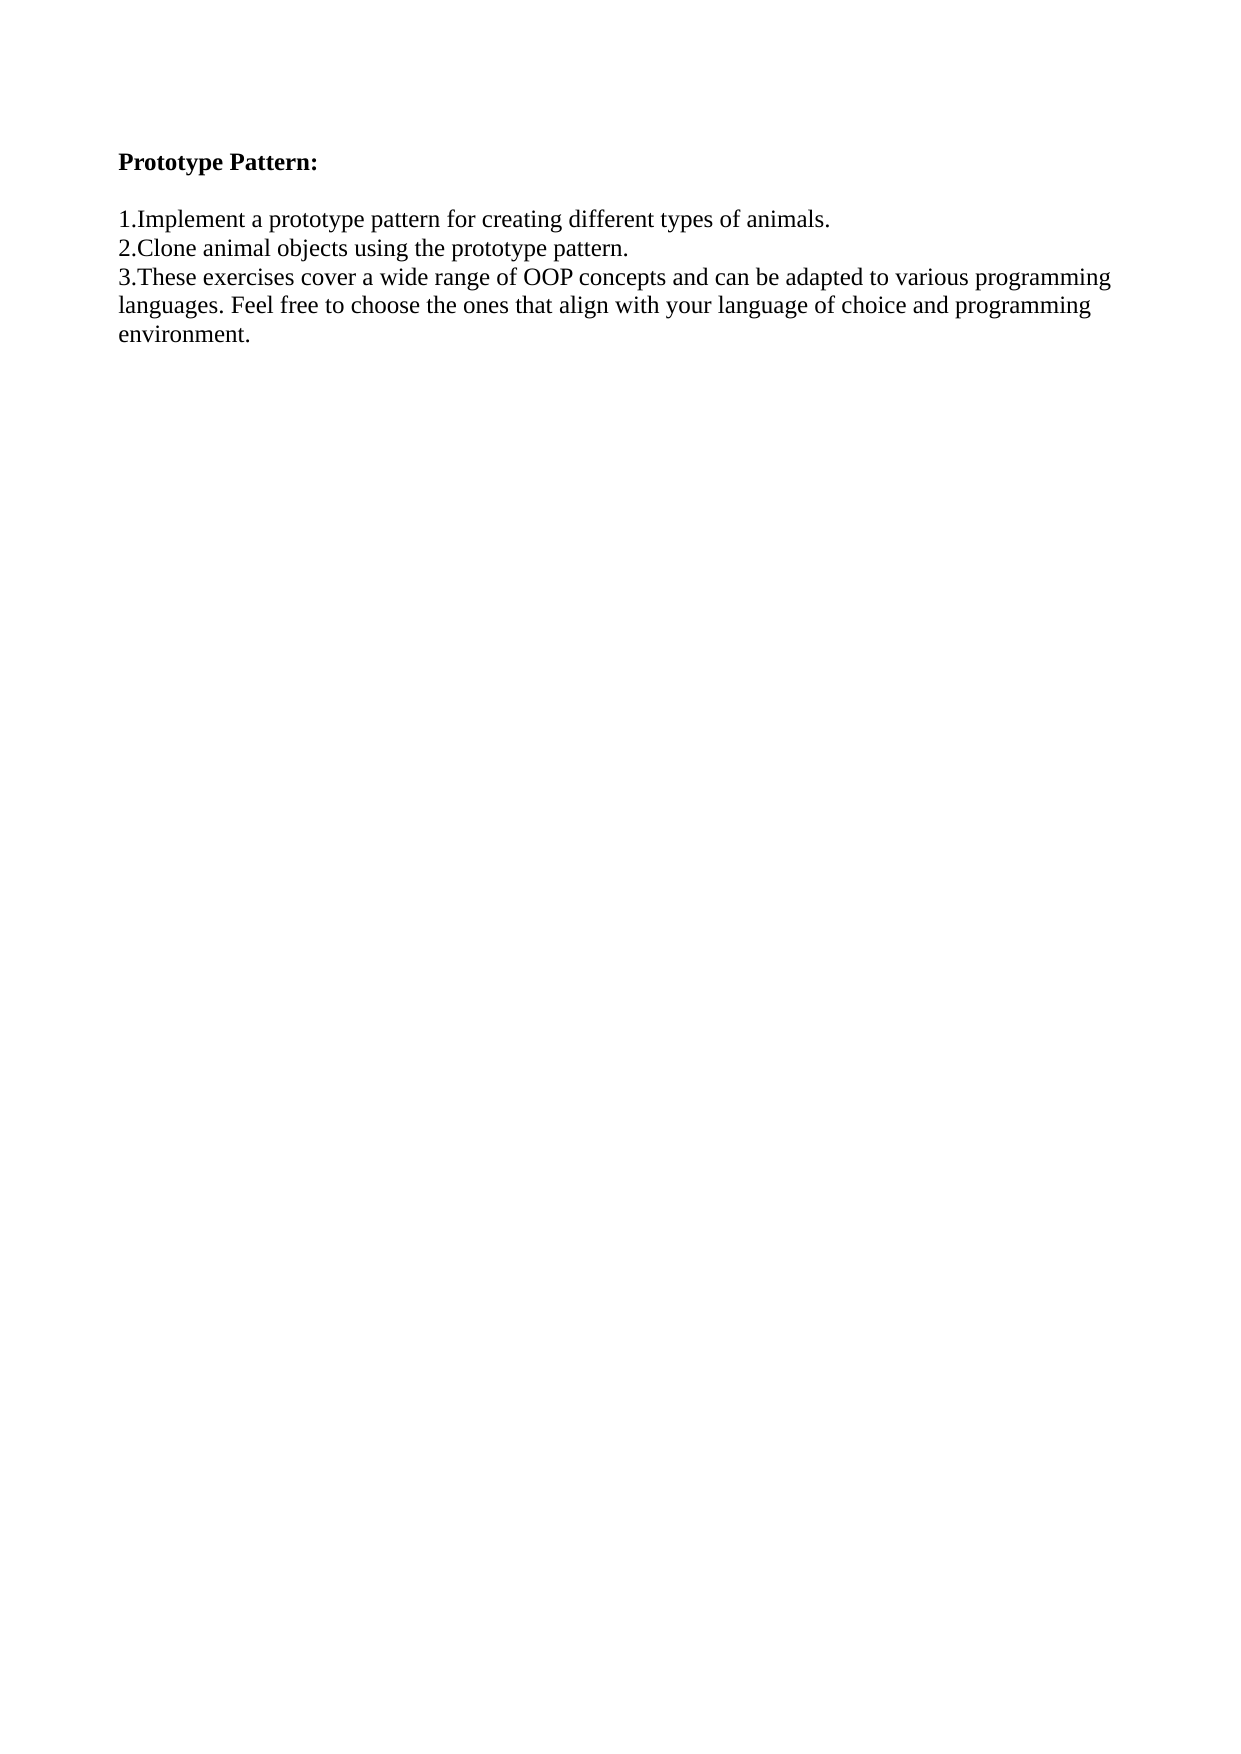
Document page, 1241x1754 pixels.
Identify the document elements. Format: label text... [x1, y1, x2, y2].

text Prototype Pattern: [118, 147, 1122, 176]
text 1.Implement a prototype pattern for creating different types of animals. [118, 204, 1122, 233]
text 2.Clone animal objects using the prototype pattern. [118, 233, 1122, 262]
text 3.These exercises cover a wide range of OOP concepts and can be adapted to various programming languages. Feel free to choose the ones that align with your language of choice and programming environment. [118, 262, 1122, 348]
